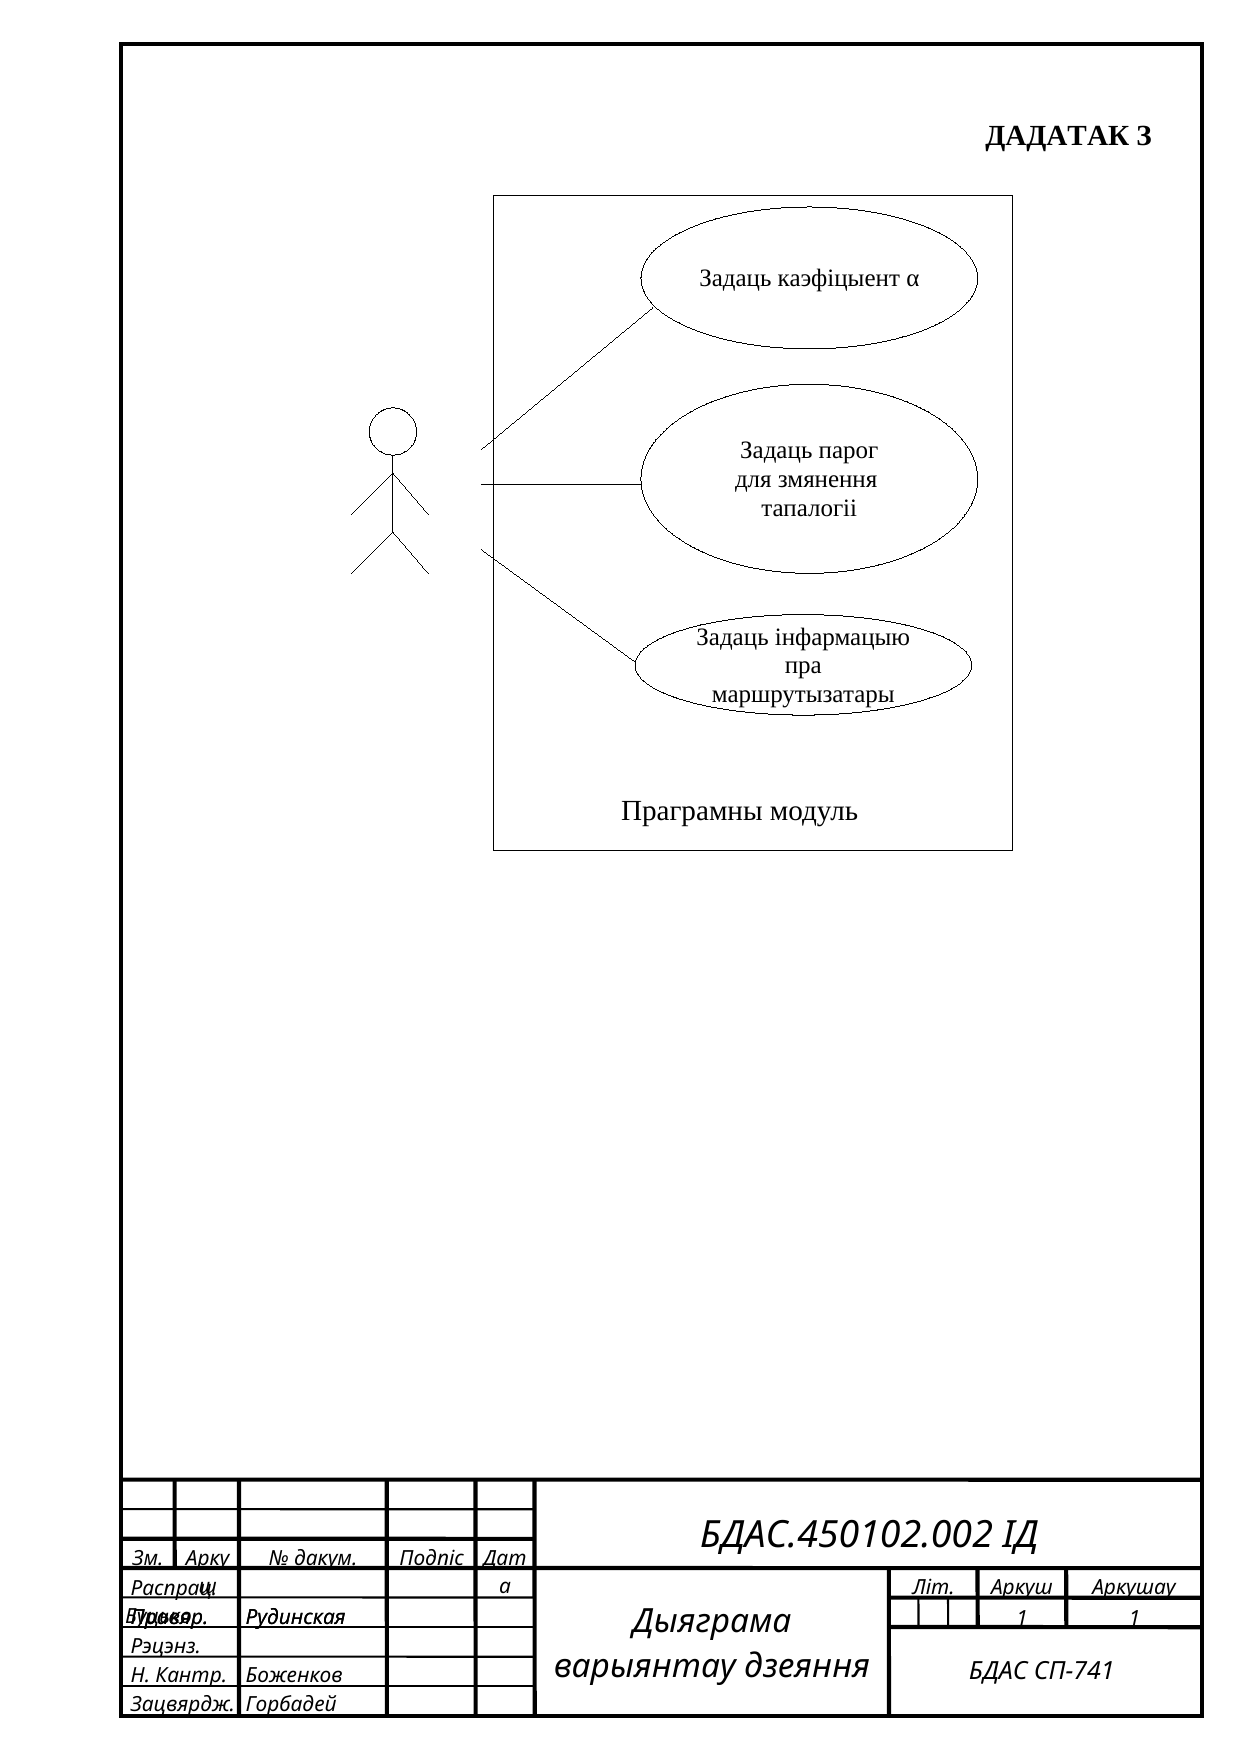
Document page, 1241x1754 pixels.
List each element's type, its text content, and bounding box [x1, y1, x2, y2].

subtitle ДАДАТАК З [177, 118, 1152, 152]
